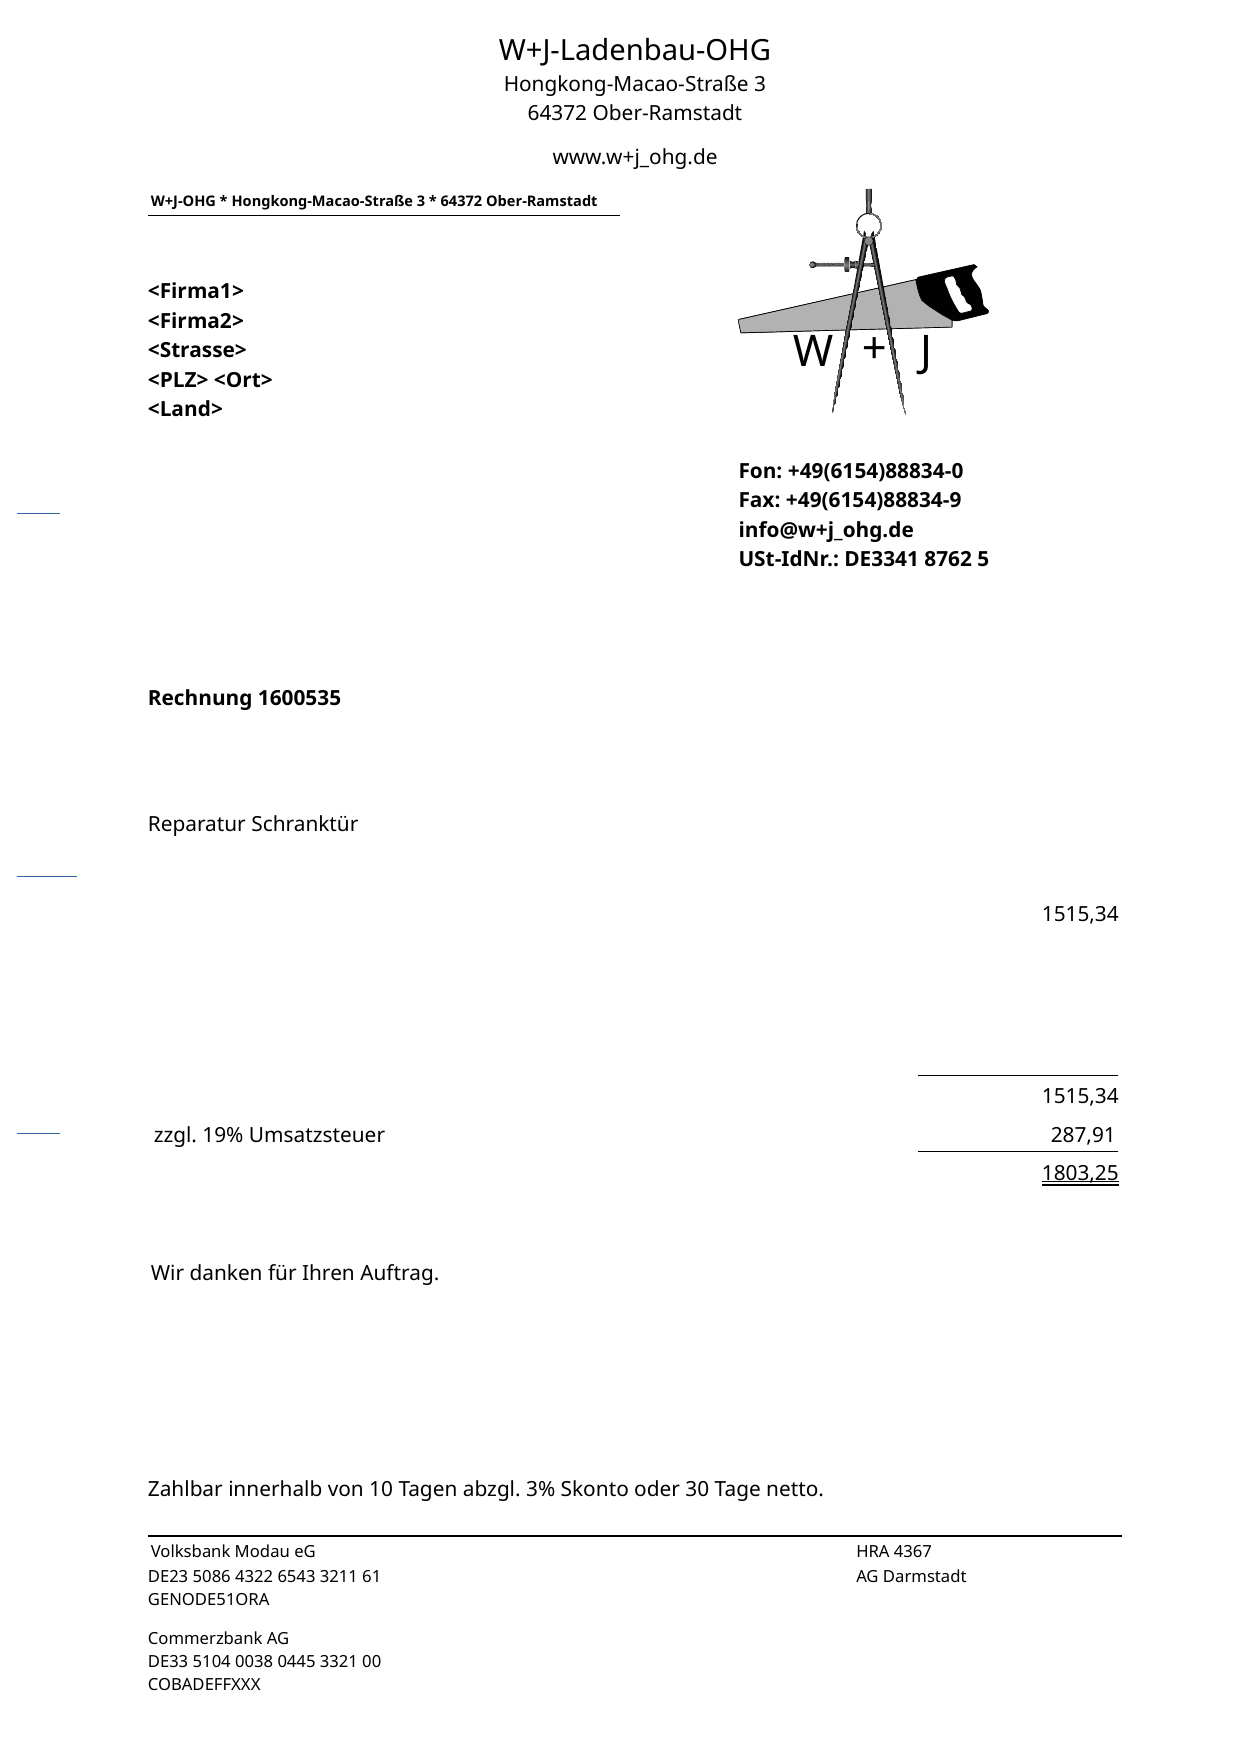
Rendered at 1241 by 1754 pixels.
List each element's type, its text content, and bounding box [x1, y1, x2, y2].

text Wir danken für Ihren Auftrag. [148, 1255, 1122, 1290]
text Rechnung 1600535 [148, 682, 1122, 712]
table_cell 1803,25 [915, 1155, 1121, 1190]
table_cell [915, 1003, 1121, 1038]
table_header [148, 897, 915, 932]
table_cell zzgl. 19% Umsatzsteuer [148, 1114, 915, 1155]
text Reparatur Schranktür [148, 809, 1122, 837]
table_cell [148, 932, 915, 967]
table_cell 1515,34 [915, 1079, 1121, 1114]
table_cell [148, 968, 915, 1003]
text W+J-Ladenbau-OHG Hongkong-Macao-Straße 3 64372 Ober-Ramstadt [148, 29, 1122, 126]
text www.w+j_ohg.de [148, 142, 1122, 171]
table_cell [915, 968, 1121, 1003]
table_cell [148, 1038, 915, 1078]
table_cell [148, 1003, 915, 1038]
table_cell [148, 1079, 915, 1114]
text Fon: +49(6154)88834-0 Fax: +49(6154)88834-9 info@w+j_ohg.de USt-IdNr.: DE3341 8762 5 [738, 455, 1181, 632]
text W+J-OHG * Hongkong-Macao-Straße 3 * 64372 Ober-Ramstadt [148, 171, 620, 215]
table_header 1515,34 [915, 897, 1121, 932]
table_cell 287,91 [915, 1114, 1121, 1155]
table_cell [915, 932, 1121, 967]
table_cell [148, 1155, 915, 1190]
table_cell [915, 1038, 1121, 1078]
text <Firma1> <Firma2> <Strasse> <PLZ> <Ort> <Land> [148, 275, 620, 422]
